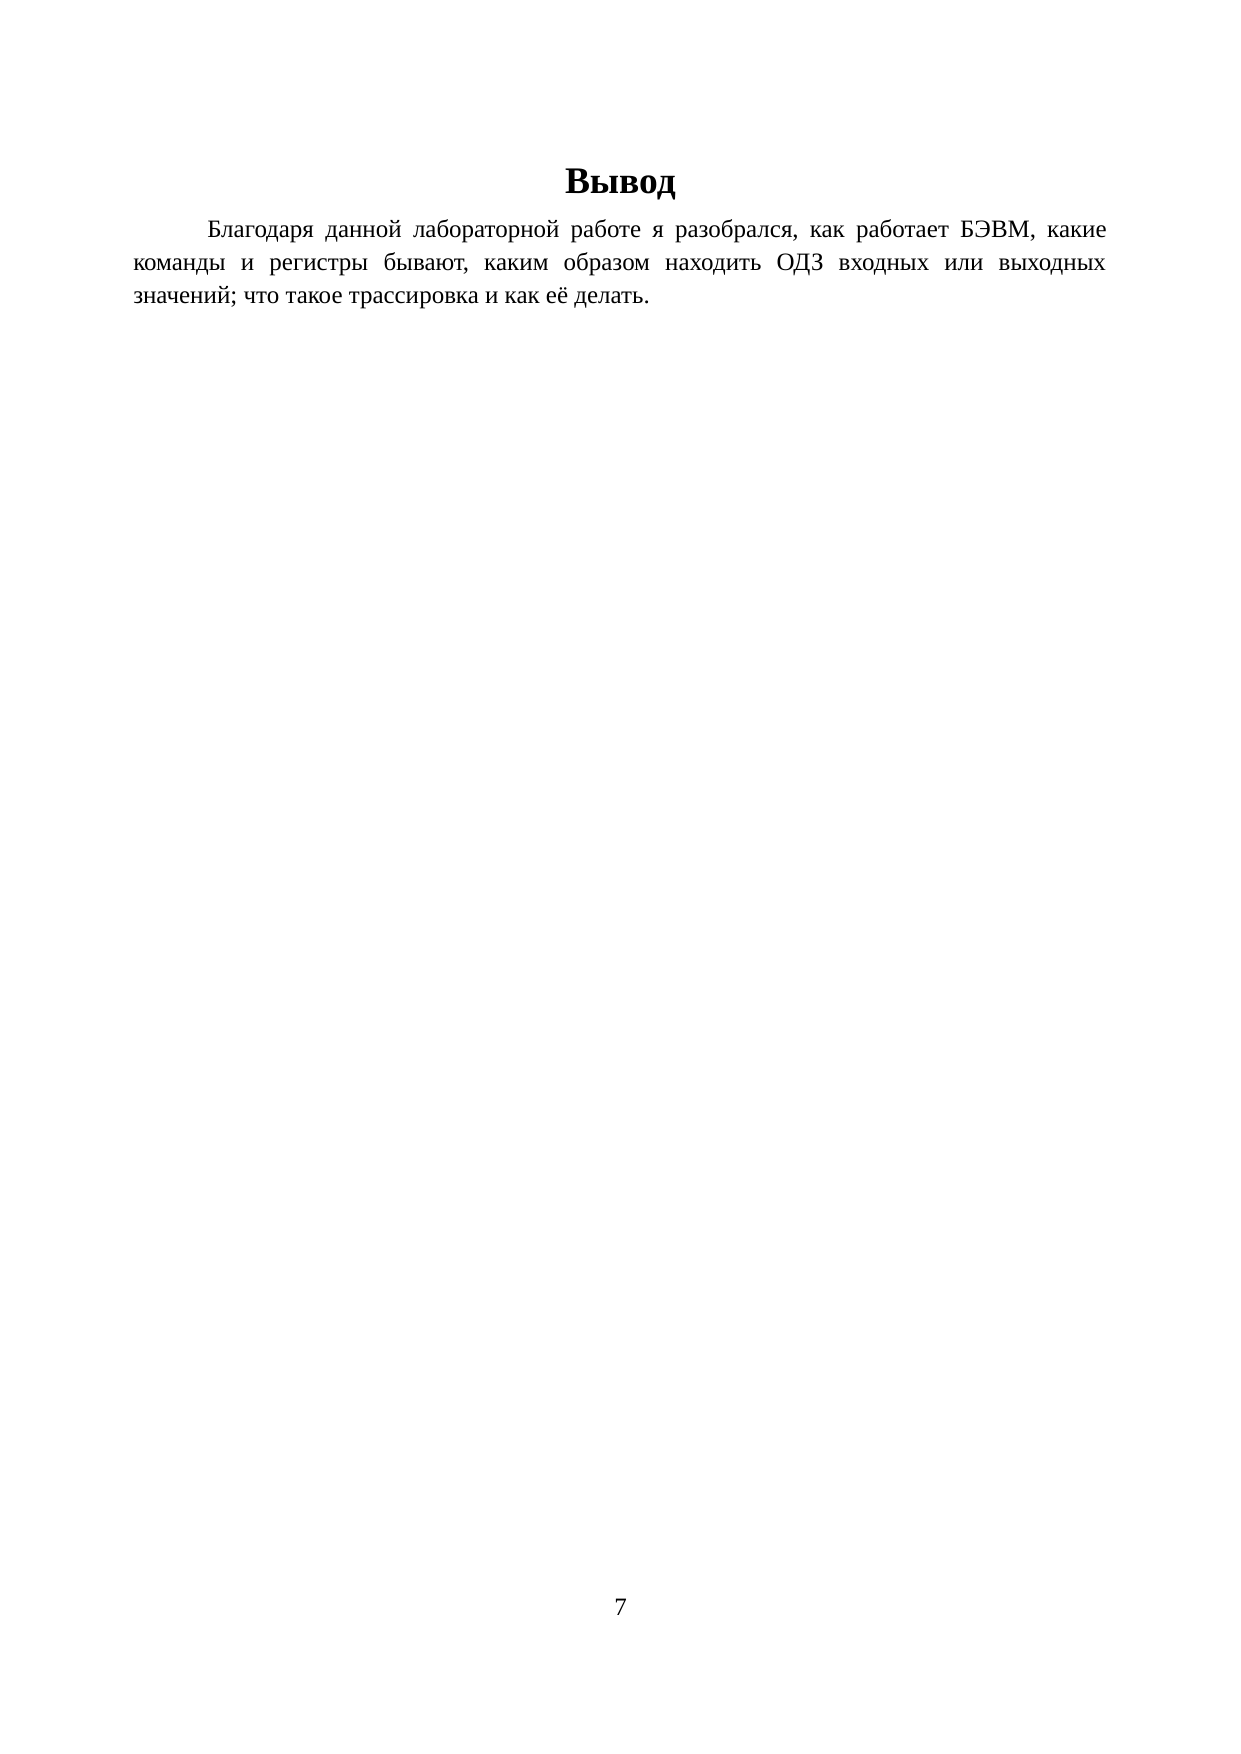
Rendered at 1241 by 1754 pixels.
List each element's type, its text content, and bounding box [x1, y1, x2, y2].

text Благодаря данной лабораторной работе я разобрался, как работает БЭВМ, какие команды и регистры бывают, каким образом находить ОДЗ входных или выходных значений; что такое трассировка и как её делать. [133, 214, 1107, 308]
subtitle Вывод [133, 158, 1107, 201]
